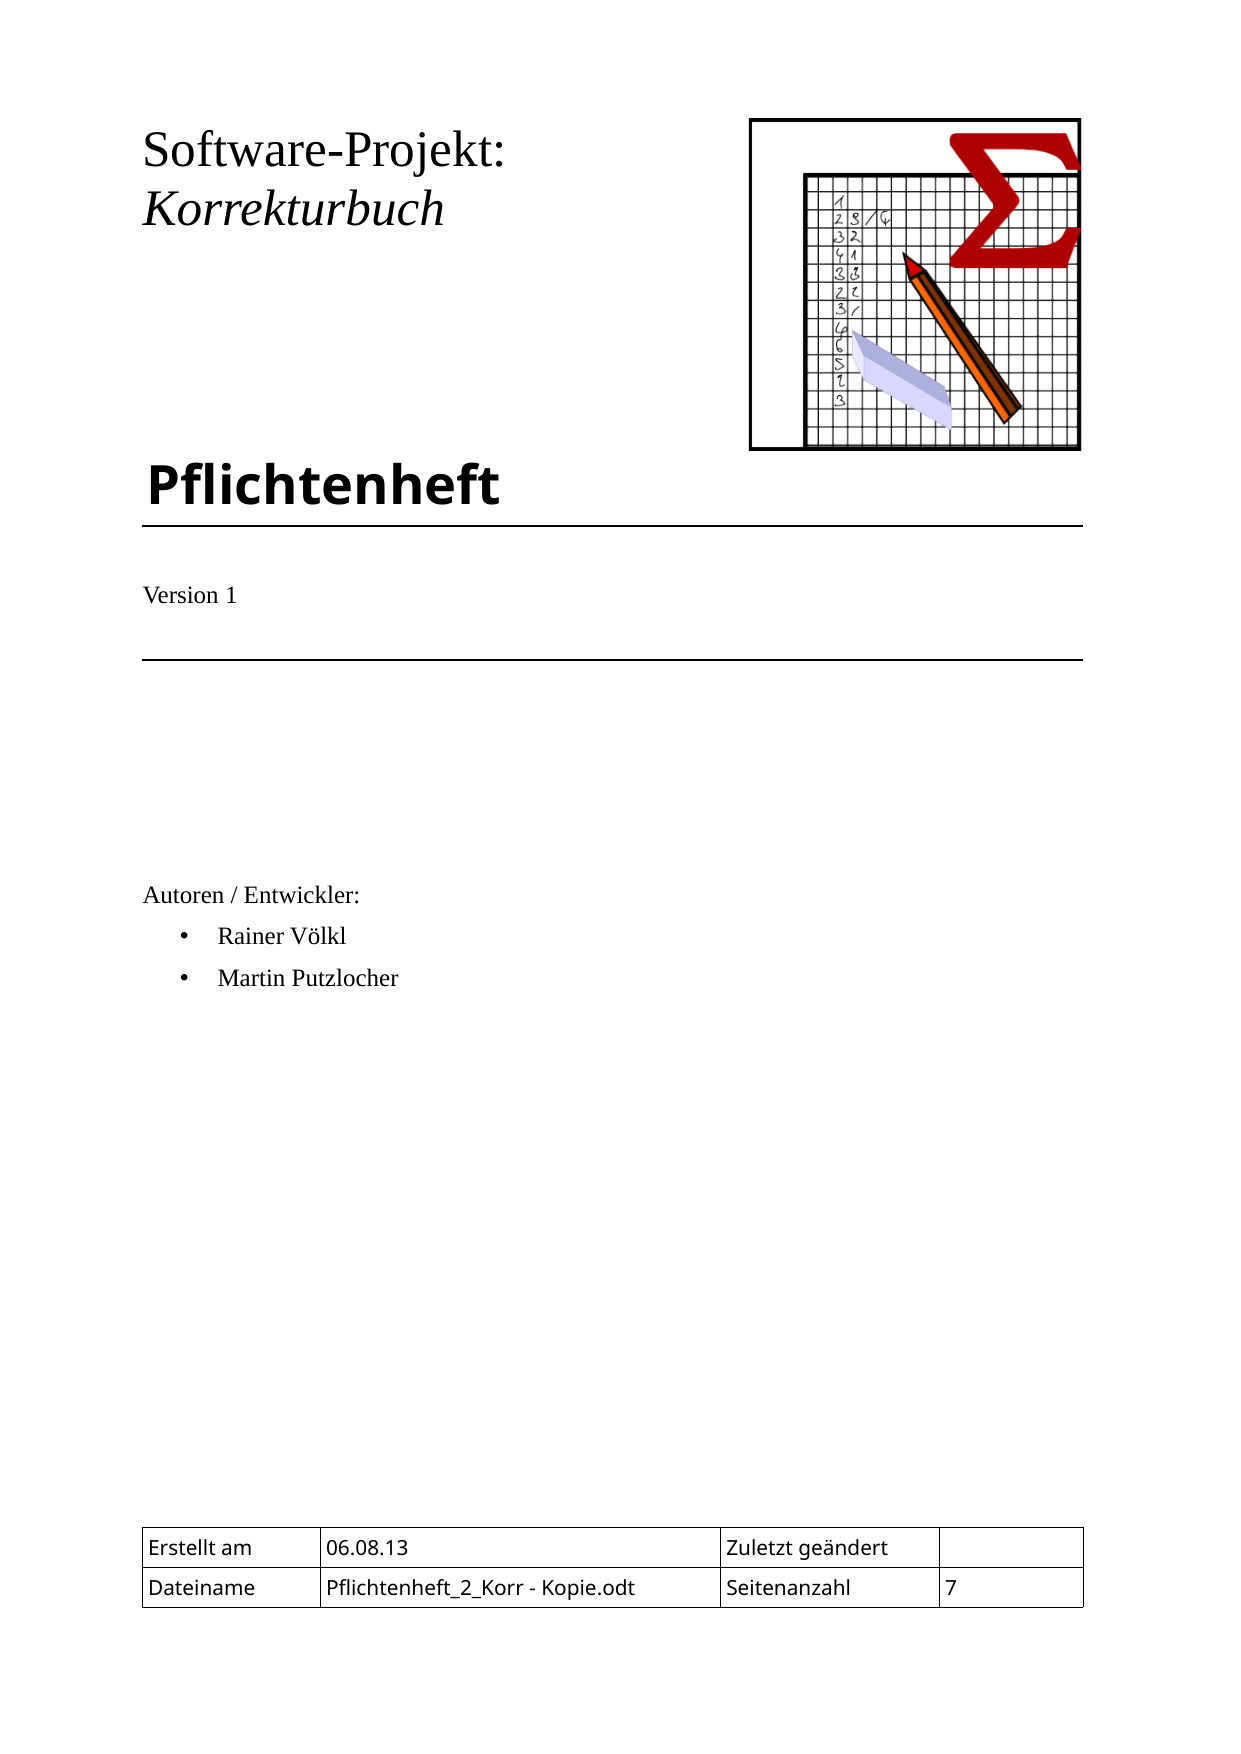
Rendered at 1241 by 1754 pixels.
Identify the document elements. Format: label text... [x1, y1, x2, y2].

text Software-Projekt: Korrekturbuch [142, 118, 748, 236]
text Pflichtenheft [142, 442, 1083, 525]
text Version 1 [142, 581, 1083, 609]
list Martin Putzlocher [180, 963, 1083, 991]
list Rainer Völkl [180, 921, 1083, 950]
text Autoren / Entwickler: [142, 880, 1083, 909]
picture [748, 118, 1082, 451]
